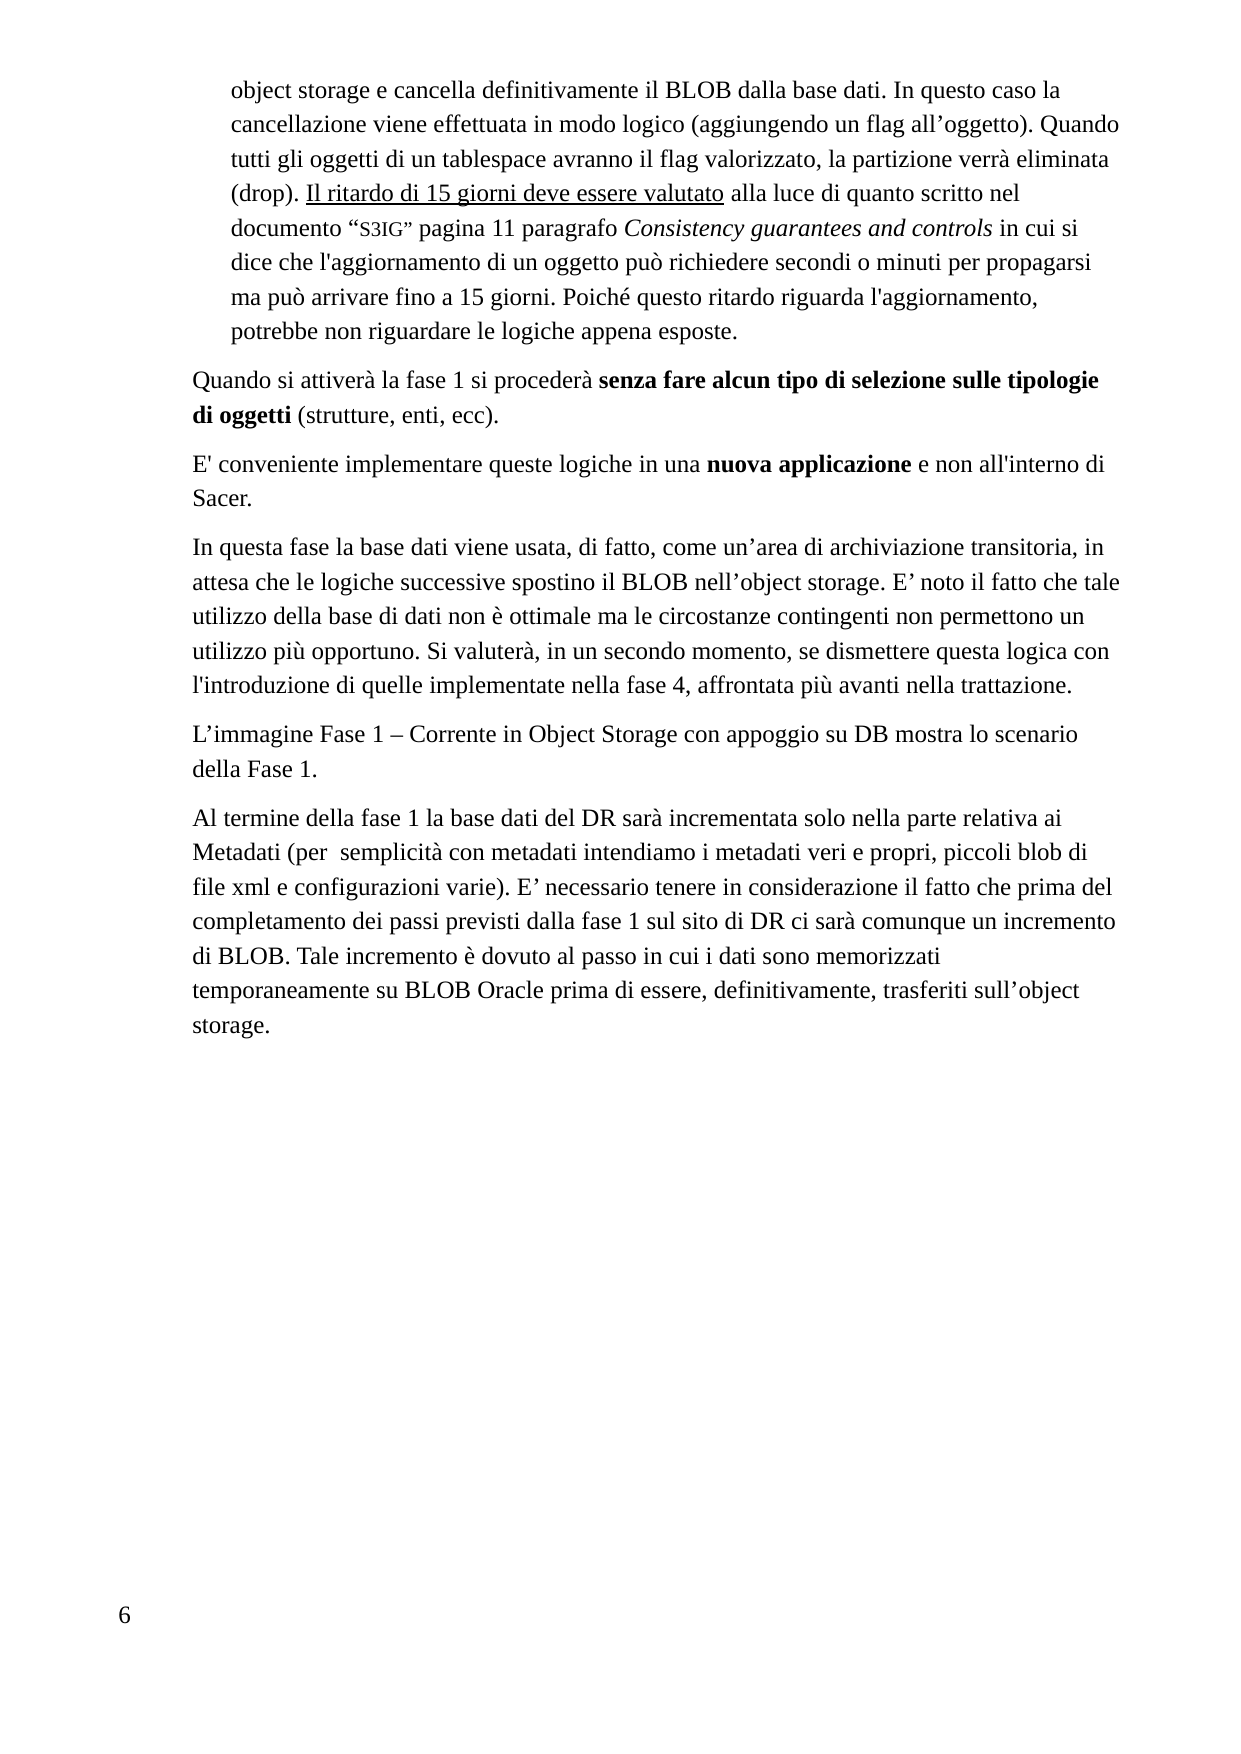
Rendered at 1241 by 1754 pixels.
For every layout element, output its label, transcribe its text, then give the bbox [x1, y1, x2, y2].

text L’immagine Fase 1 – Corrente in Object Storage con appoggio su DB mostra lo scenario della Fase 1. [118, 719, 1122, 783]
text In questa fase la base dati viene usata, di fatto, come un’area di archiviazione transitoria, in attesa che le logiche successive spostino il BLOB nell’object storage. E’ noto il fatto che tale utilizzo della base di dati non è ottimale ma le circostanze contingenti non permettono un utilizzo più opportuno. Si valuterà, in un secondo momento, se dismettere questa logica con l'introduzione di quelle implementate nella fase 4, affrontata più avanti nella trattazione. [118, 532, 1122, 699]
text Al termine della fase 1 la base dati del DR sarà incrementata solo nella parte relativa ai Metadati (per semplicità con metadati intendiamo i metadati veri e propri, piccoli blob di file xml e configurazioni varie). E’ necessario tenere in considerazione il fatto che prima del completamento dei passi previsti dalla fase 1 sul sito di DR ci sarà comunque un incremento di BLOB. Tale incremento è dovuto al passo in cui i dati sono memorizzati temporaneamente su BLOB Oracle prima di essere, definitivamente, trasferiti sull’object storage. [118, 803, 1122, 1039]
text E' conveniente implementare queste logiche in una nuova applicazione e non all'interno di Sacer. [118, 449, 1122, 512]
text Quando si attiverà la fase 1 si procederà senza fare alcun tipo di selezione sulle tipologie di oggetti (strutture, enti, ecc). [118, 365, 1122, 429]
list object storage e cancella definitivamente il BLOB dalla base dati. In questo caso la cancellazione viene effettuata in modo logico (aggiungendo un flag all’oggetto). Quando tutti gli oggetti di un tablespace avranno il flag valorizzato, la partizione verrà eliminata (drop). Il ritardo di 15 giorni deve essere valutato alla luce di quanto scritto nel documento “S3IG” pagina 11 paragrafo Consistency guarantees and controls in cui si dice che l'aggiornamento di un oggetto può richiedere secondi o minuti per propagarsi ma può arrivare fino a 15 giorni. Poiché questo ritardo riguarda l'aggiornamento, potrebbe non riguardare le logiche appena esposte. [193, 75, 1122, 345]
